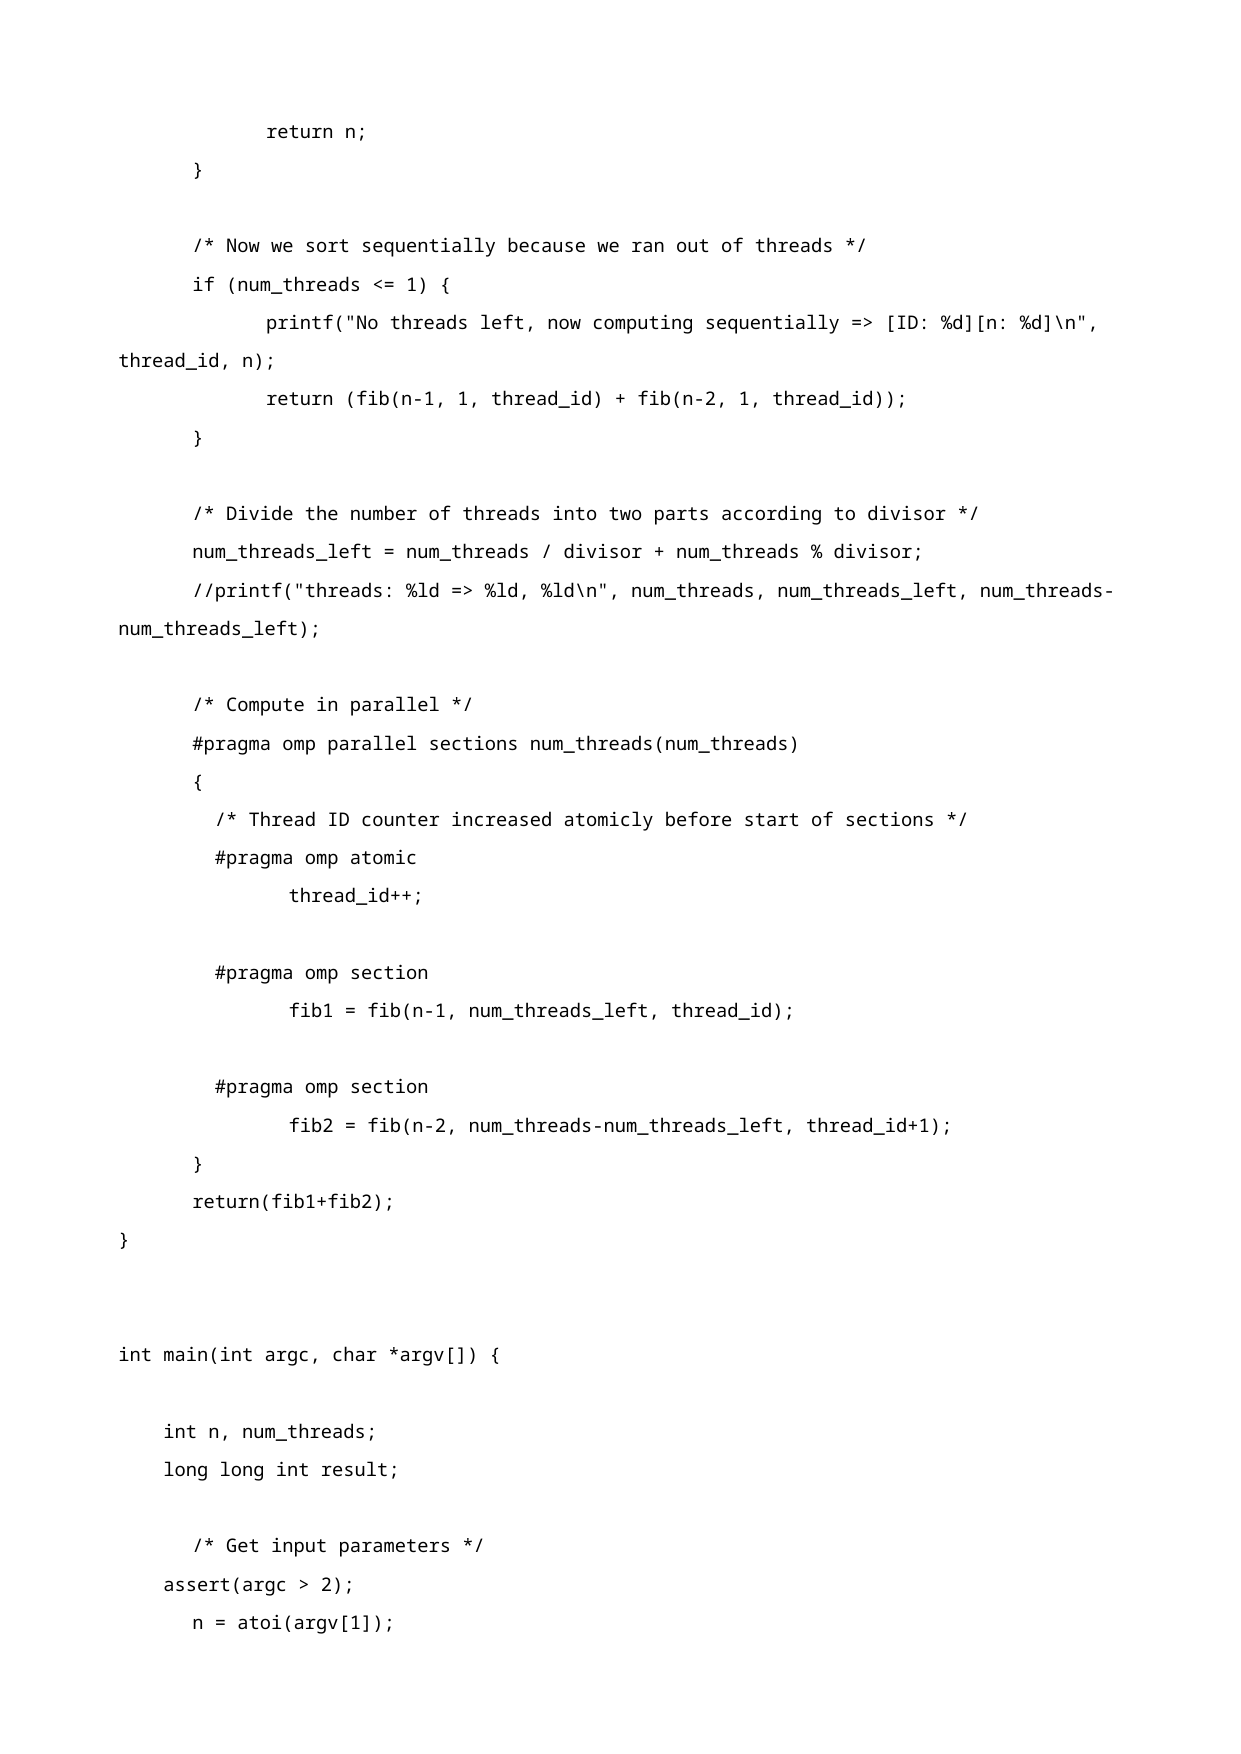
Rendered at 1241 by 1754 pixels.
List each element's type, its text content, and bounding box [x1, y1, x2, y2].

text #pragma omp atomic [118, 844, 1122, 870]
text /* Now we sort sequentially because we ran out of threads */ [118, 233, 1122, 258]
text /* Divide the number of threads into two parts according to divisor */ [118, 500, 1122, 526]
text /* Get input parameters */ [118, 1533, 1122, 1558]
text int n, num_threads; [118, 1418, 1122, 1443]
text if (num_threads <= 1) { [118, 271, 1122, 297]
text n = atoi(argv[1]); [118, 1609, 1122, 1634]
text num_threads_left = num_threads / divisor + num_threads % divisor; [118, 539, 1122, 564]
text } [118, 156, 1122, 182]
text int main(int argc, char *argv[]) { [118, 1341, 1122, 1367]
text long long int result; [118, 1456, 1122, 1482]
text } [118, 424, 1122, 449]
text #pragma omp parallel sections num_threads(num_threads) [118, 730, 1122, 755]
text return(fib1+fib2); [118, 1188, 1122, 1214]
text { [118, 768, 1122, 793]
text /* Compute in parallel */ [118, 692, 1122, 717]
text assert(argc > 2); [118, 1571, 1122, 1596]
text fib1 = fib(n-1, num_threads_left, thread_id); [118, 997, 1122, 1023]
text } [118, 1150, 1122, 1176]
text /* Thread ID counter increased atomicly before start of sections */ [118, 806, 1122, 832]
text thread_id++; [118, 883, 1122, 908]
text //printf("threads: %ld => %ld, %ld\n", num_threads, num_threads_left, num_threads-num_threads_left); [118, 577, 1122, 641]
text } [118, 1227, 1122, 1252]
text printf("No threads left, now computing sequentially => [ID: %d][n: %d]\n", thread_id, n); [118, 309, 1122, 373]
text return n; [118, 118, 1122, 144]
text #pragma omp section [118, 959, 1122, 985]
text #pragma omp section [118, 1074, 1122, 1099]
text return (fib(n-1, 1, thread_id) + fib(n-2, 1, thread_id)); [118, 386, 1122, 411]
text fib2 = fib(n-2, num_threads-num_threads_left, thread_id+1); [118, 1112, 1122, 1138]
